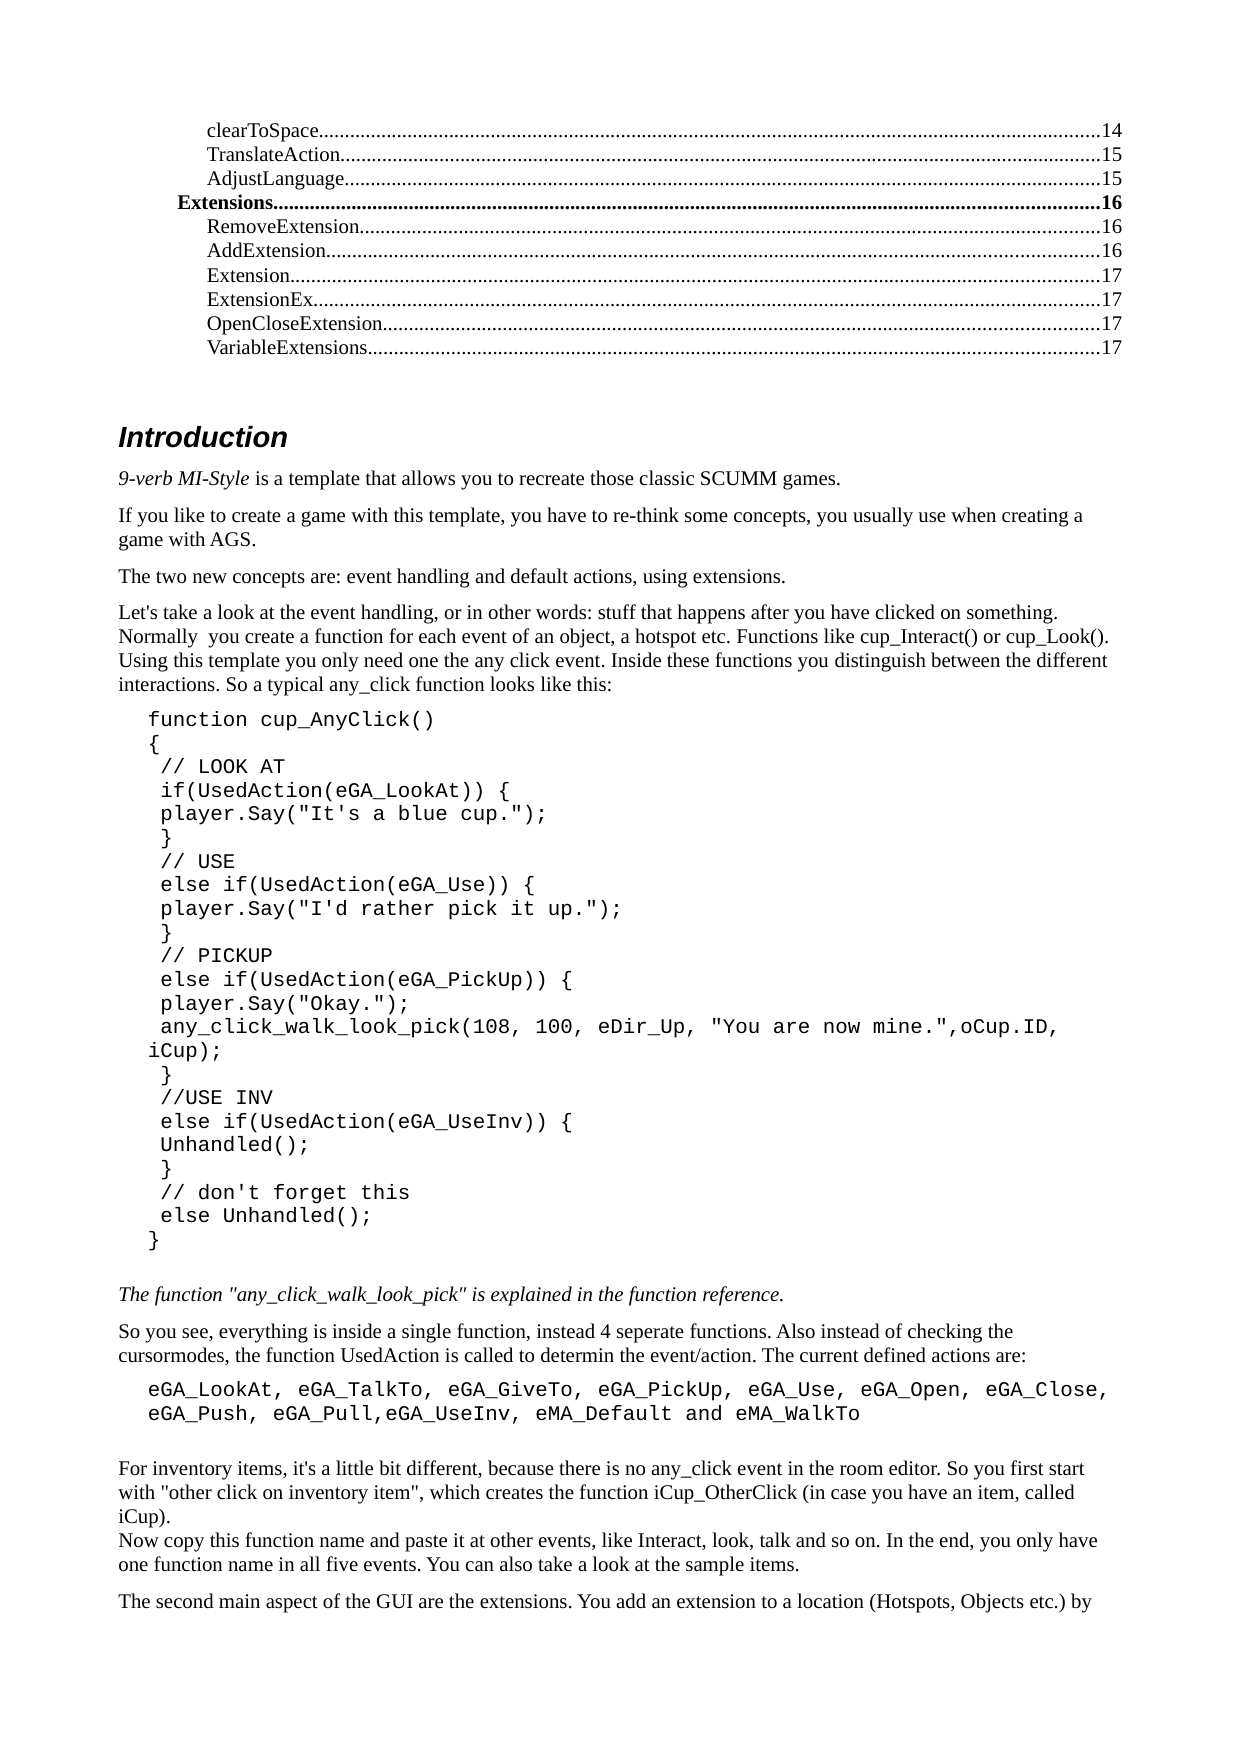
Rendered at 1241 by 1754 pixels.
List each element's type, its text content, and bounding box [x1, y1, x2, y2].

text For inventory items, it's a little bit different, because there is no any_click event in the room editor. So you first start with "other click on inventory item", which creates the function iCup_OtherClick (in case you have an item, called iCup). Now copy this function name and paste it at other events, like Interact, look, talk and so on. In the end, you only have one function name in all five events. You can also take a look at the sample items. [118, 1456, 1122, 1576]
text If you like to create a game with this template, you have to re-think some concepts, you usually use when creating a game with AGS. [118, 503, 1122, 551]
text AdjustLanguage 15 [207, 166, 1122, 190]
subtitle Introduction [118, 420, 1122, 454]
text TranslateAction 15 [207, 142, 1122, 166]
text Extension 17 [207, 262, 1122, 287]
text function cup_AnyClick() { // LOOK AT if(UsedAction(eGA_LookAt)) { player.Say("It's a blue cup."); } // USE else if(UsedAction(eGA_Use)) { player.Say("I'd rather pick it up."); } // PICKUP else if(UsedAction(eGA_PickUp)) { player.Say("Okay."); any_click_walk_look_pick(108, 100, eDir_Up, "You are now mine.",oCup.ID, iCup); } //USE INV else if(UsedAction(eGA_UseInv)) { Unhandled(); } // don't forget this else Unhandled(); } [148, 709, 1122, 1253]
text Extensions 16 [177, 190, 1122, 214]
text The two new concepts are: event handling and default actions, using extensions. [118, 563, 1122, 588]
text The second main aspect of the GUI are the extensions. You add an extension to a location (Hotspots, Objects etc.) by [118, 1589, 1122, 1613]
text Let's take a look at the event handling, or in other words: stuff that happens after you have clicked on something. Normally you create a function for each event of an object, a hotspot etc. Functions like cup_Interact() or cup_Look(). Using this template you only need one the any click event. Inside these functions you distinguish between the different interactions. So a typical any_click function looks like this: [118, 600, 1122, 696]
text RemoveExtension 16 [207, 214, 1122, 238]
text eGA_LookAt, eGA_TalkTo, eGA_GiveTo, eGA_PickUp, eGA_Use, eGA_Open, eGA_Close, eGA_Push, eGA_Pull,eGA_UseInv, eMA_Default and eMA_WalkTo [148, 1379, 1122, 1427]
text clearToSpace 14 [207, 118, 1122, 142]
text The function "any_click_walk_look_pick" is explained in the function reference. [118, 1282, 1122, 1306]
text OpenCloseExtension 17 [207, 311, 1122, 335]
text VariableExtensions 17 [207, 335, 1122, 359]
text ExtensionEx 17 [207, 287, 1122, 311]
text AddExtension 16 [207, 238, 1122, 262]
text So you see, everything is inside a single function, instead 4 seperate functions. Also instead of checking the cursormodes, the function UsedAction is called to determin the event/action. The current defined actions are: [118, 1319, 1122, 1367]
text 9-verb MI-Style is a template that allows you to recreate those classic SCUMM games. [118, 466, 1122, 490]
